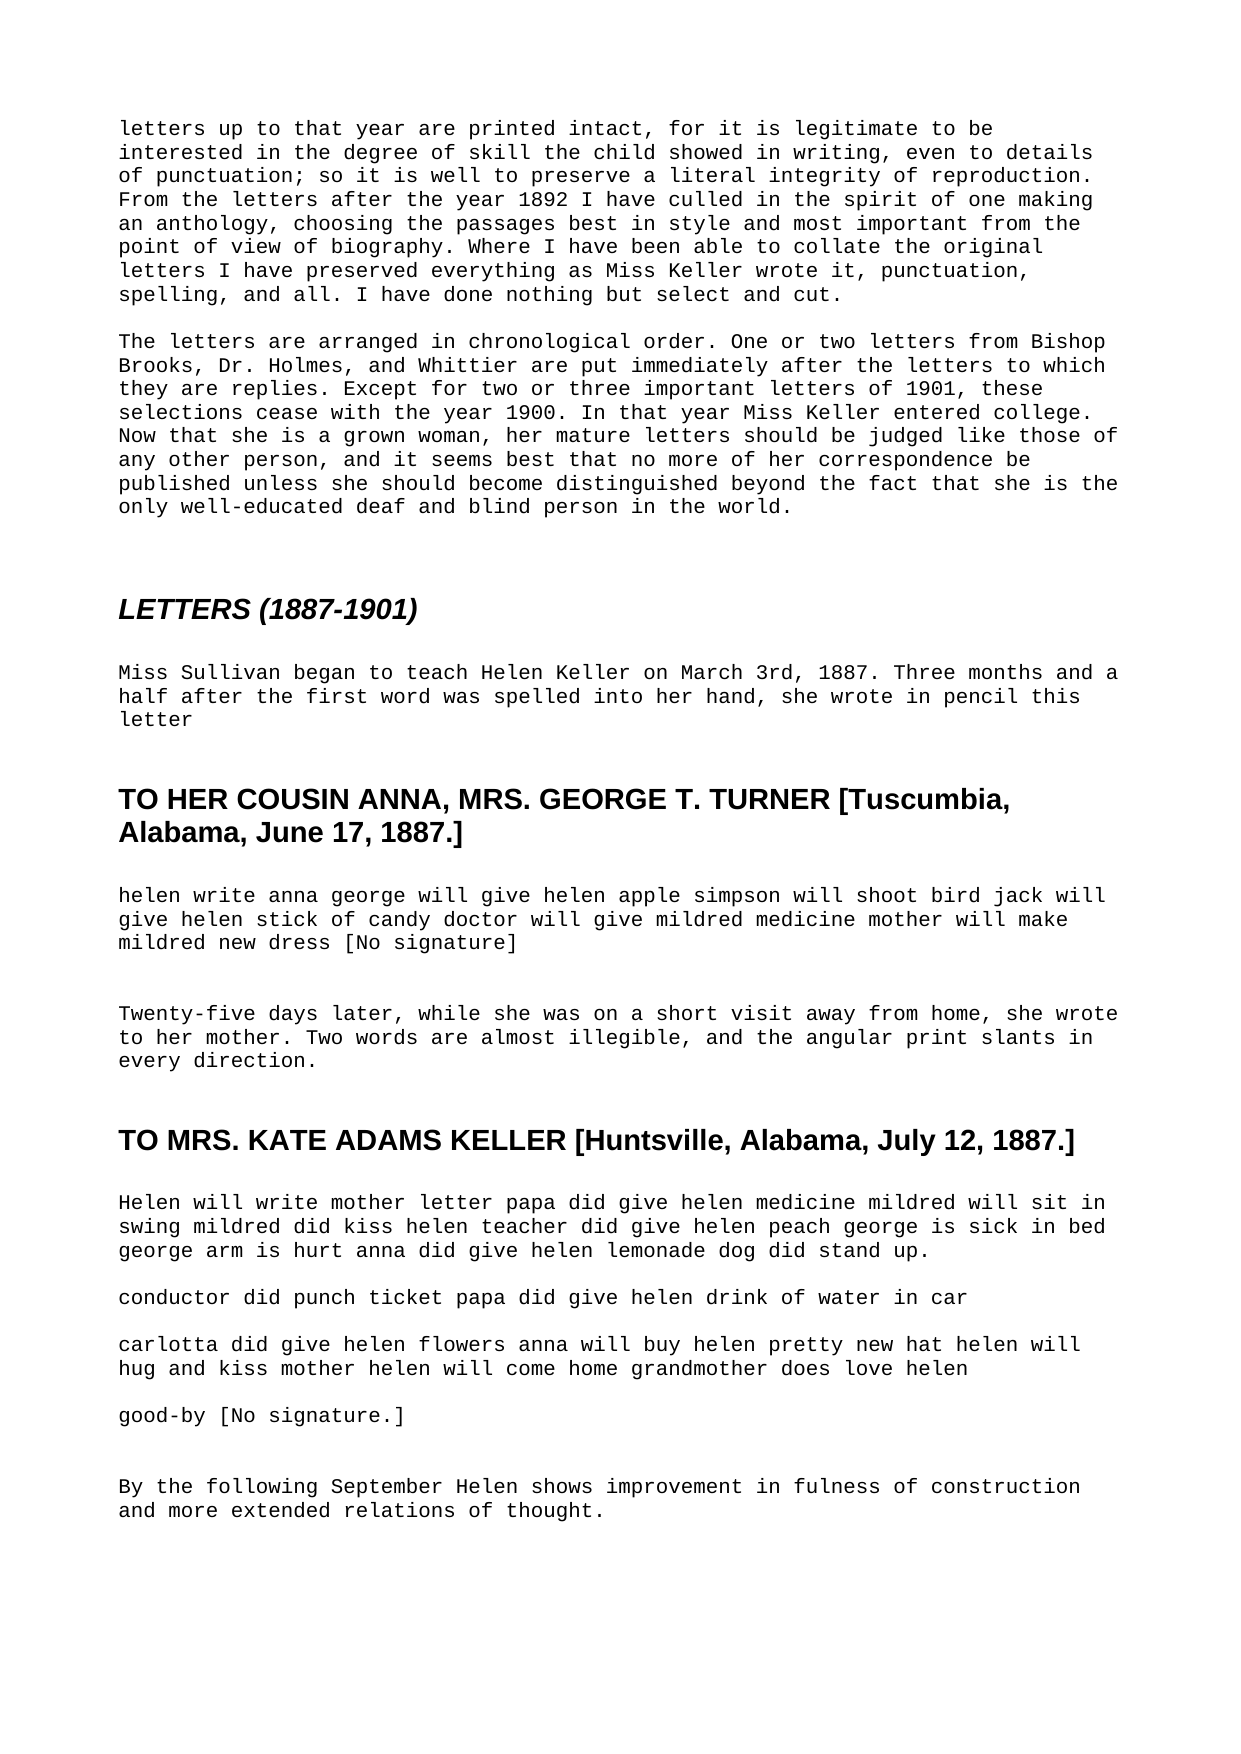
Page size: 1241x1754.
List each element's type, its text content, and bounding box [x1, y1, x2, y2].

subtitle TO MRS. KATE ADAMS KELLER [Huntsville, Alabama, July 12, 1887.] [118, 1123, 1122, 1156]
text Helen will write mother letter papa did give helen medicine mildred will sit in swing mildred did kiss helen teacher did give helen peach george is sick in bed george arm is hurt anna did give helen lemonade dog did stand up. [118, 1192, 1122, 1263]
text letters up to that year are printed intact, for it is legitimate to be interested in the degree of skill the child showed in writing, even to details of punctuation; so it is well to preserve a literal integrity of reproduction. From the letters after the year 1892 I have culled in the spirit of one making an anthology, choosing the passages best in style and most important from the point of view of biography. Where I have been able to collate the original letters I have preserved everything as Miss Keller wrote it, punctuation, spelling, and all. I have done nothing but select and cut. [118, 118, 1122, 307]
text carlotta did give helen flowers anna will buy helen pretty new hat helen will hug and kiss mother helen will come home grandmother does love helen [118, 1334, 1122, 1382]
text conductor did punch ticket papa did give helen drink of water in car [118, 1287, 1122, 1311]
text By the following September Helen shows improvement in fulness of construction and more extended relations of thought. [118, 1476, 1122, 1523]
text Miss Sullivan began to teach Helen Keller on March 3rd, 1887. Three months and a half after the first word was spelled into her hand, she wrote in pencil this letter [118, 662, 1122, 733]
text Twenty-five days later, while she was on a short visit away from home, she wrote to her mother. Two words are almost illegible, and the angular print slants in every direction. [118, 1003, 1122, 1074]
text good-by [No signature.] [118, 1405, 1122, 1429]
text helen write anna george will give helen apple simpson will shoot bird jack will give helen stick of candy doctor will give mildred medicine mother will make mildred new dress [No signature] [118, 885, 1122, 956]
subtitle TO HER COUSIN ANNA, MRS. GEORGE T. TURNER [Tuscumbia, Alabama, June 17, 1887.] [118, 782, 1122, 849]
text The letters are arranged in chronological order. One or two letters from Bishop Brooks, Dr. Holmes, and Whittier are put immediately after the letters to which they are replies. Except for two or three important letters of 1901, these selections cease with the year 1900. In that year Miss Keller entered college. Now that she is a grown woman, her mature letters should be judged like those of any other person, and it seems best that no more of her correspondence be published unless she should become distinguished beyond the fact that she is the only well-educated deaf and blind person in the world. [118, 331, 1122, 520]
subtitle LETTERS (1887-1901) [118, 592, 1122, 626]
